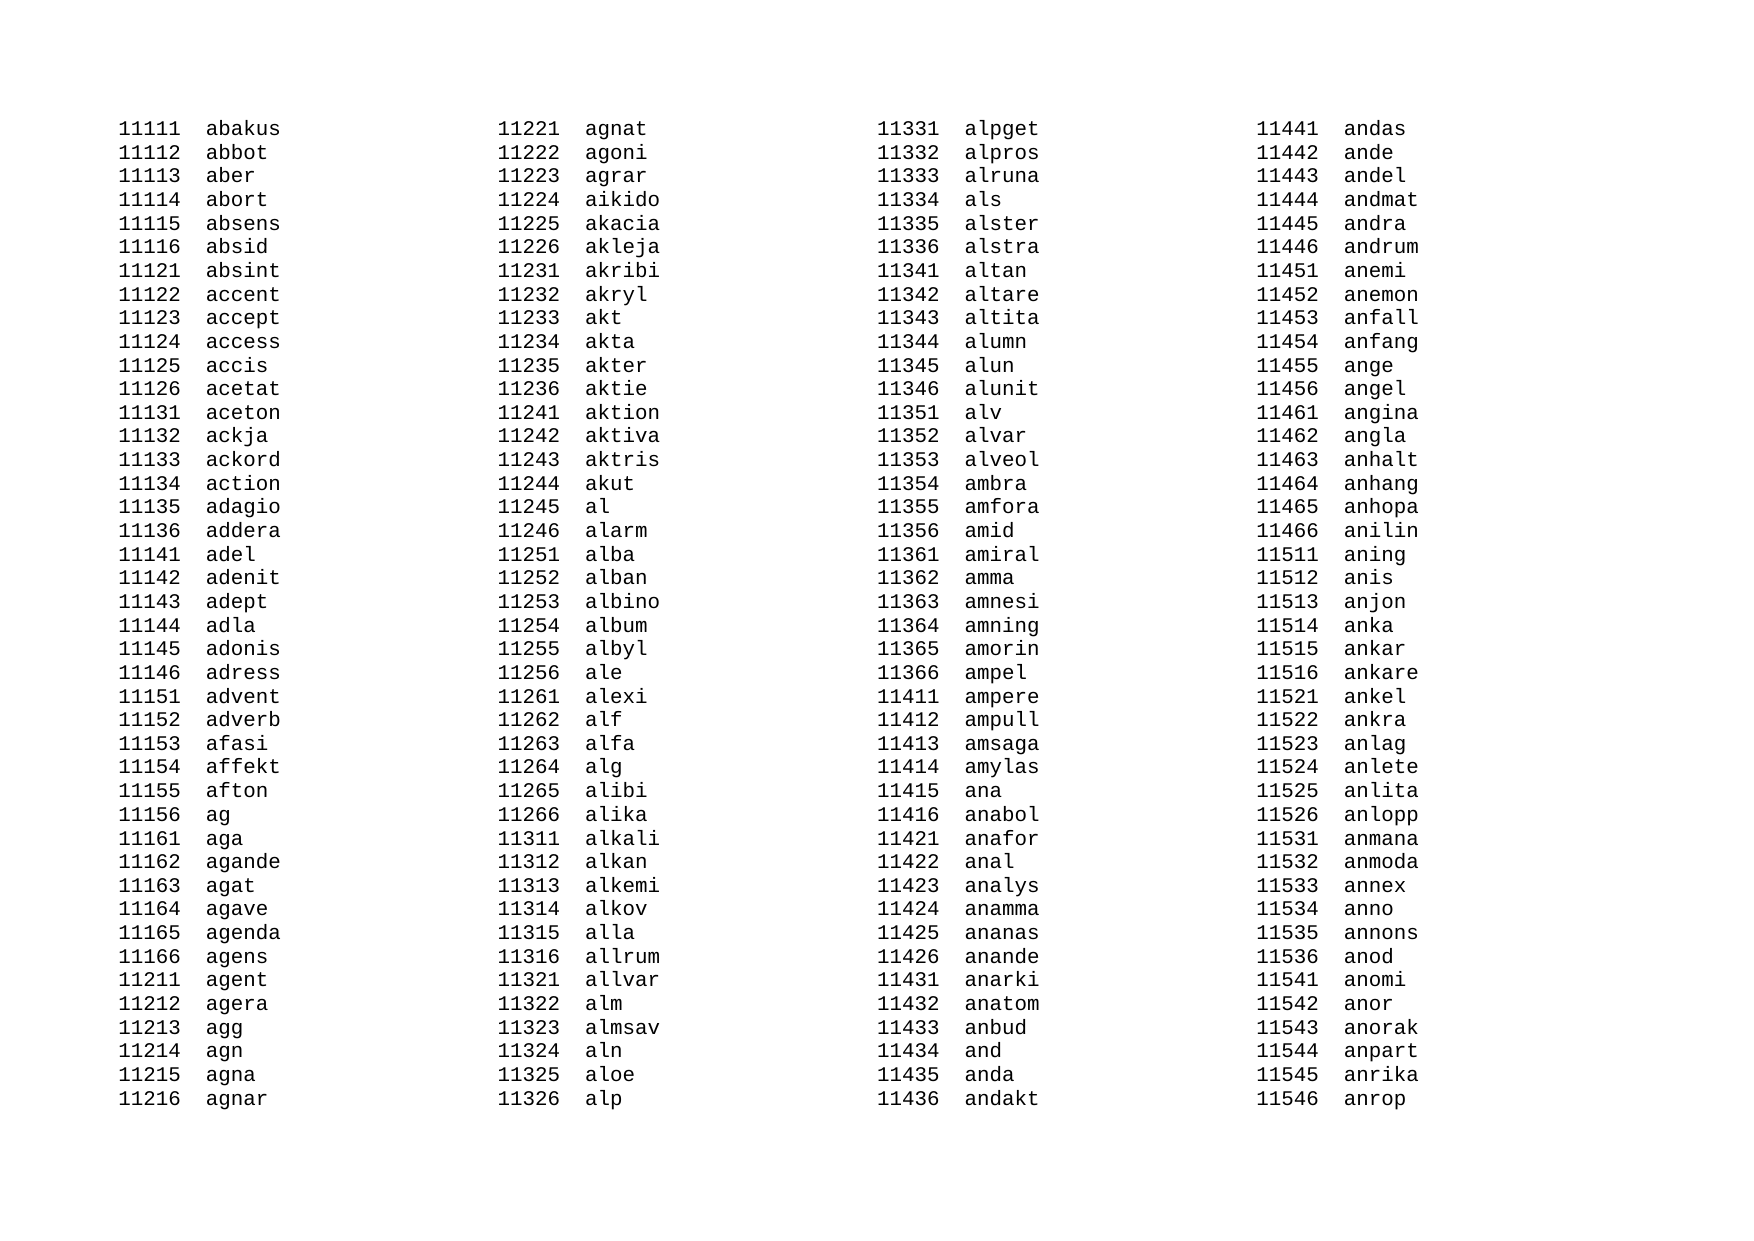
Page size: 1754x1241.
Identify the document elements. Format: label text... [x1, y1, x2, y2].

text 11266 alika [497, 804, 877, 827]
text 11223 agrar [497, 165, 877, 189]
text 11156 ag [118, 804, 497, 827]
text 11153 afasi [118, 733, 497, 757]
text 11422 anal [877, 851, 1256, 875]
text 11136 addera [118, 520, 497, 544]
text 11342 altare [877, 284, 1256, 307]
text 11362 amma [877, 567, 1256, 591]
text 11111 abakus [118, 118, 497, 142]
text 11341 altan [877, 260, 1256, 284]
text 11411 ampere [877, 686, 1256, 709]
text 11232 akryl [497, 284, 877, 307]
text 11463 anhalt [1256, 449, 1636, 473]
text 11326 alp [497, 1088, 877, 1111]
text 11462 angla [1256, 426, 1636, 449]
text 11344 alumn [877, 331, 1256, 354]
text 11113 aber [118, 165, 497, 189]
text 11211 agent [118, 969, 497, 993]
text 11216 agnar [118, 1088, 497, 1111]
text 11353 alveol [877, 449, 1256, 473]
text 11314 alkov [497, 898, 877, 922]
text 11455 ange [1256, 354, 1636, 378]
text 11421 anafor [877, 827, 1256, 851]
text 11526 anlopp [1256, 804, 1636, 827]
text 11154 affekt [118, 757, 497, 780]
text 11316 allrum [497, 946, 877, 969]
text 11115 absens [118, 213, 497, 236]
text 11442 ande [1256, 142, 1636, 165]
text 11536 anod [1256, 946, 1636, 969]
text 11521 ankel [1256, 686, 1636, 709]
text 11361 amiral [877, 544, 1256, 567]
text 11365 amorin [877, 638, 1256, 662]
text 11146 adress [118, 662, 497, 686]
text 11253 albino [497, 591, 877, 615]
text 11331 alpget [877, 118, 1256, 142]
text 11454 anfang [1256, 331, 1636, 354]
text 11143 adept [118, 591, 497, 615]
text 11436 andakt [877, 1088, 1256, 1111]
text 11112 abbot [118, 142, 497, 165]
text 11244 akut [497, 473, 877, 496]
text 11343 altita [877, 307, 1256, 331]
text 11263 alfa [497, 733, 877, 757]
text 11431 anarki [877, 969, 1256, 993]
text 11453 anfall [1256, 307, 1636, 331]
text 11236 aktie [497, 378, 877, 402]
text 11532 anmoda [1256, 851, 1636, 875]
text 11466 anilin [1256, 520, 1636, 544]
text 11424 anamma [877, 898, 1256, 922]
text 11445 andra [1256, 213, 1636, 236]
text 11544 anpart [1256, 1040, 1636, 1064]
text 11231 akribi [497, 260, 877, 284]
text 11541 anomi [1256, 969, 1636, 993]
text 11446 andrum [1256, 236, 1636, 260]
text 11443 andel [1256, 165, 1636, 189]
text 11262 alf [497, 709, 877, 733]
text 11315 alla [497, 922, 877, 946]
text 11155 afton [118, 780, 497, 804]
text 11135 adagio [118, 496, 497, 520]
text 11122 accent [118, 284, 497, 307]
text 11414 amylas [877, 757, 1256, 780]
text 11334 als [877, 189, 1256, 213]
text 11225 akacia [497, 213, 877, 236]
text 11452 anemon [1256, 284, 1636, 307]
text 11312 alkan [497, 851, 877, 875]
text 11254 album [497, 615, 877, 638]
text 11323 almsav [497, 1017, 877, 1040]
text 11222 agoni [497, 142, 877, 165]
text 11322 alm [497, 993, 877, 1017]
text 11461 angina [1256, 402, 1636, 426]
text 11464 anhang [1256, 473, 1636, 496]
text 11252 alban [497, 567, 877, 591]
text 11351 alv [877, 402, 1256, 426]
text 11242 aktiva [497, 426, 877, 449]
text 11116 absid [118, 236, 497, 260]
text 11226 akleja [497, 236, 877, 260]
text 11151 advent [118, 686, 497, 709]
text 11142 adenit [118, 567, 497, 591]
text 11441 andas [1256, 118, 1636, 142]
text 11363 amnesi [877, 591, 1256, 615]
text 11534 anno [1256, 898, 1636, 922]
text 11152 adverb [118, 709, 497, 733]
text 11335 alster [877, 213, 1256, 236]
text 11313 alkemi [497, 875, 877, 898]
text 11545 anrika [1256, 1064, 1636, 1088]
text 11416 anabol [877, 804, 1256, 827]
text 11511 aning [1256, 544, 1636, 567]
text 11144 adla [118, 615, 497, 638]
text 11243 aktris [497, 449, 877, 473]
text 11516 ankare [1256, 662, 1636, 686]
text 11456 angel [1256, 378, 1636, 402]
text 11524 anlete [1256, 757, 1636, 780]
text 11525 anlita [1256, 780, 1636, 804]
text 11241 aktion [497, 402, 877, 426]
text 11165 agenda [118, 922, 497, 946]
text 11415 ana [877, 780, 1256, 804]
text 11251 alba [497, 544, 877, 567]
text 11432 anatom [877, 993, 1256, 1017]
text 11346 alunit [877, 378, 1256, 402]
text 11364 amning [877, 615, 1256, 638]
text 11543 anorak [1256, 1017, 1636, 1040]
text 11131 aceton [118, 402, 497, 426]
text 11265 alibi [497, 780, 877, 804]
text 11163 agat [118, 875, 497, 898]
text 11413 amsaga [877, 733, 1256, 757]
text 11224 aikido [497, 189, 877, 213]
text 11465 anhopa [1256, 496, 1636, 520]
text 11164 agave [118, 898, 497, 922]
text 11533 annex [1256, 875, 1636, 898]
text 11121 absint [118, 260, 497, 284]
text 11161 aga [118, 827, 497, 851]
text 11125 accis [118, 354, 497, 378]
text 11356 amid [877, 520, 1256, 544]
text 11134 action [118, 473, 497, 496]
text 11531 anmana [1256, 827, 1636, 851]
text 11141 adel [118, 544, 497, 567]
text 11352 alvar [877, 426, 1256, 449]
text 11114 abort [118, 189, 497, 213]
text 11145 adonis [118, 638, 497, 662]
text 11512 anis [1256, 567, 1636, 591]
text 11235 akter [497, 354, 877, 378]
text 11355 amfora [877, 496, 1256, 520]
text 11324 aln [497, 1040, 877, 1064]
text 11434 and [877, 1040, 1256, 1064]
text 11162 agande [118, 851, 497, 875]
text 11166 agens [118, 946, 497, 969]
text 11423 analys [877, 875, 1256, 898]
text 11513 anjon [1256, 591, 1636, 615]
text 11233 akt [497, 307, 877, 331]
text 11123 accept [118, 307, 497, 331]
text 11133 ackord [118, 449, 497, 473]
text 11515 ankar [1256, 638, 1636, 662]
text 11264 alg [497, 757, 877, 780]
text 11336 alstra [877, 236, 1256, 260]
text 11345 alun [877, 354, 1256, 378]
text 11126 acetat [118, 378, 497, 402]
text 11245 al [497, 496, 877, 520]
text 11234 akta [497, 331, 877, 354]
text 11325 aloe [497, 1064, 877, 1088]
text 11412 ampull [877, 709, 1256, 733]
text 11514 anka [1256, 615, 1636, 638]
text 11444 andmat [1256, 189, 1636, 213]
text 11426 anande [877, 946, 1256, 969]
text 11213 agg [118, 1017, 497, 1040]
text 11332 alpros [877, 142, 1256, 165]
text 11522 ankra [1256, 709, 1636, 733]
text 11321 allvar [497, 969, 877, 993]
text 11435 anda [877, 1064, 1256, 1088]
text 11542 anor [1256, 993, 1636, 1017]
text 11333 alruna [877, 165, 1256, 189]
text 11546 anrop [1256, 1088, 1636, 1111]
text 11212 agera [118, 993, 497, 1017]
text 11124 access [118, 331, 497, 354]
text 11221 agnat [497, 118, 877, 142]
text 11354 ambra [877, 473, 1256, 496]
text 11214 agn [118, 1040, 497, 1064]
text 11433 anbud [877, 1017, 1256, 1040]
text 11215 agna [118, 1064, 497, 1088]
text 11535 annons [1256, 922, 1636, 946]
text 11261 alexi [497, 686, 877, 709]
text 11425 ananas [877, 922, 1256, 946]
text 11523 anlag [1256, 733, 1636, 757]
text 11366 ampel [877, 662, 1256, 686]
text 11311 alkali [497, 827, 877, 851]
text 11451 anemi [1256, 260, 1636, 284]
text 11246 alarm [497, 520, 877, 544]
text 11256 ale [497, 662, 877, 686]
text 11132 ackja [118, 426, 497, 449]
text 11255 albyl [497, 638, 877, 662]
